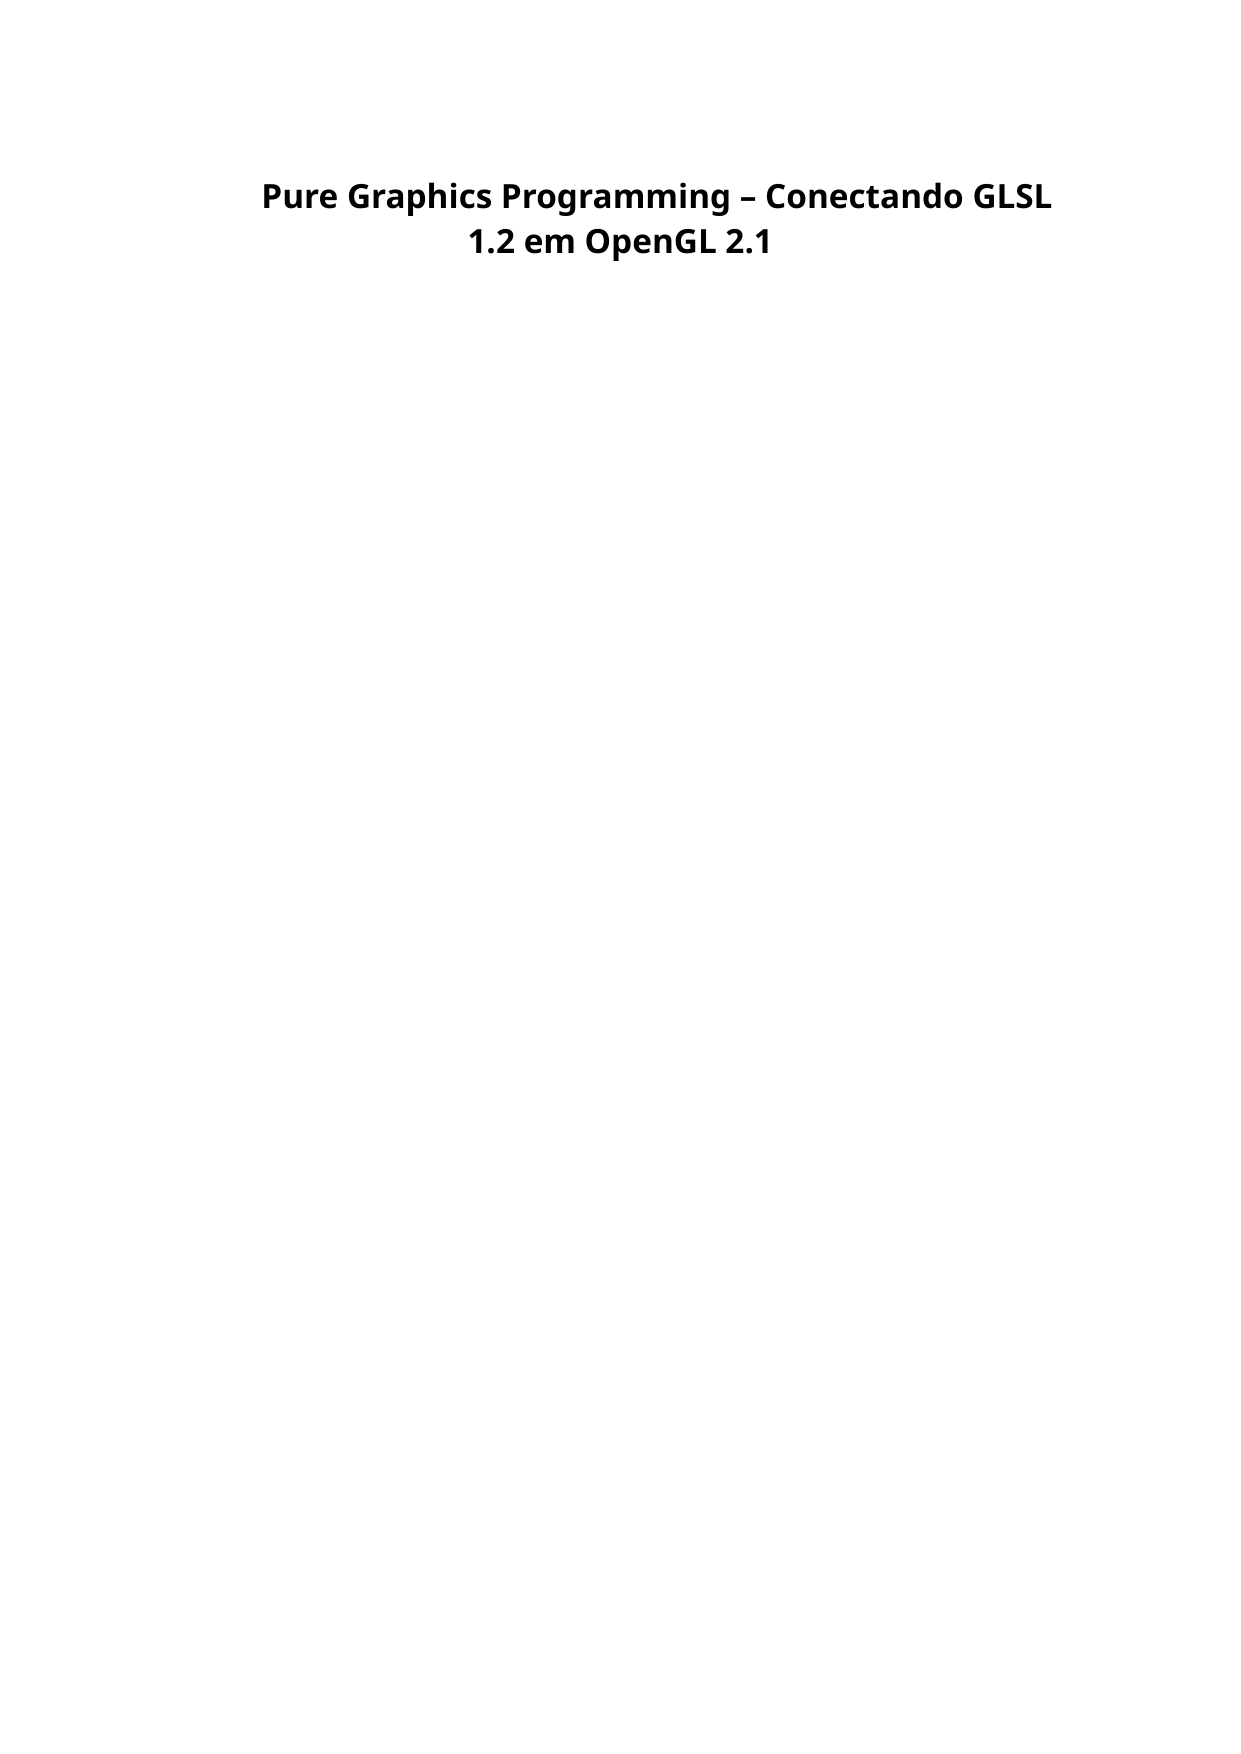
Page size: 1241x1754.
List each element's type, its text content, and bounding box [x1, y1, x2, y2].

title Pure Graphics Programming – Conectando GLSL 1.2 em OpenGL 2.1 [177, 173, 1063, 263]
